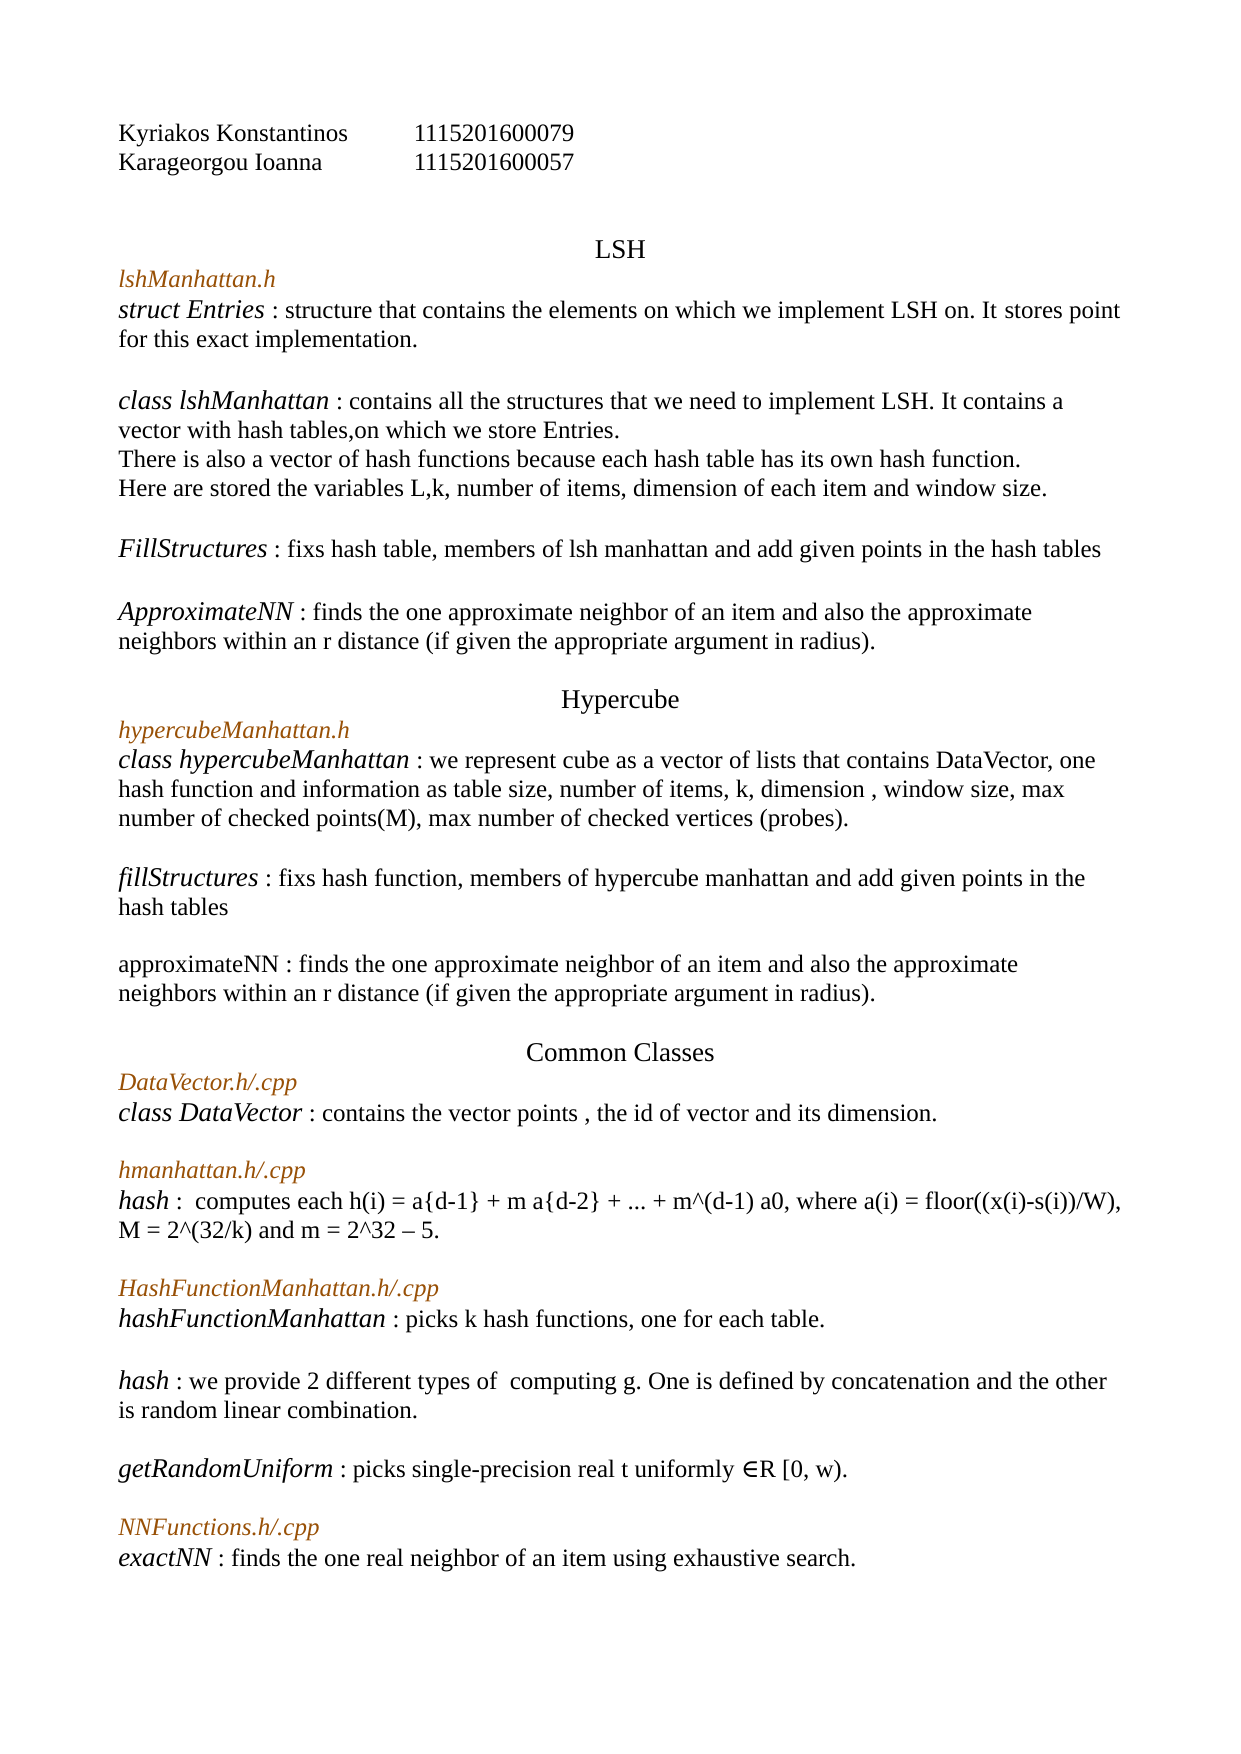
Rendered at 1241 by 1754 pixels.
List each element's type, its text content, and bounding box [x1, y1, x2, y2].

text FillStructures : fixs hash table, members of lsh manhattan and add given points in the hash tables [118, 533, 1122, 564]
text ApproximateNN : finds the one approximate neighbor of an item and also the approximate neighbors within an r distance (if given the appropriate argument in radius). [118, 595, 1122, 655]
text NNFunctions.h/.cpp [118, 1512, 1122, 1541]
text approximateNN : finds the one approximate neighbor of an item and also the approximate neighbors within an r distance (if given the appropriate argument in radius). [118, 949, 1122, 1007]
text hmanhattan.h/.cpp [118, 1156, 1122, 1184]
text getRandomUniform : picks single-precision real t uniformly ∈R [0, w). [118, 1453, 1122, 1484]
text class DataVector : contains the vector points , the id of vector and its dimension. [118, 1096, 1122, 1127]
text hashFunctionManhattan : picks k hash functions, one for each table. [118, 1302, 1122, 1333]
text DataVector.h/.cpp [118, 1067, 1122, 1096]
text lshManhattan.h [118, 264, 1122, 293]
text Here are stored the variables L,k, number of items, dimension of each item and window size. [118, 473, 1122, 501]
text Hypercube [118, 683, 1122, 715]
text struct Entries : structure that contains the elements on which we implement LSH on. It stores point for this exact implementation. [118, 293, 1122, 353]
text hash : computes each h(i) = a{d-1} + m a{d-2} + ... + m^(d-1) a0, where a(i) = floor((x(i)-s(i))/W), M = 2^(32/k) and m = 2^32 – 5. [118, 1184, 1122, 1244]
text exactNN : finds the one real neighbor of an item using exhaustive search. [118, 1541, 1122, 1572]
text LSH [118, 233, 1122, 264]
text Kyriakos Konstantinos 1115201600079 [118, 118, 1122, 147]
text There is also a vector of hash functions because each hash table has its own hash function. [118, 444, 1122, 473]
text HashFunctionManhattan.h/.cpp [118, 1273, 1122, 1302]
text hash : we provide 2 different types of computing g. One is defined by concatenation and the other is random linear combination. [118, 1364, 1122, 1424]
text Common Classes [118, 1036, 1122, 1067]
text fillStructures : fixs hash function, members of hypercube manhattan and add given points in the hash tables [118, 861, 1122, 921]
text hypercubeManhattan.h [118, 715, 1122, 743]
text Karageorgou Ioanna 1115201600057 [118, 147, 1122, 176]
text class lshManhattan : contains all the structures that we need to implement LSH. It contains a vector with hash tables,on which we store Entries. [118, 384, 1122, 444]
text class hypercubeManhattan : we represent cube as a vector of lists that contains DataVector, one hash function and information as table size, number of items, k, dimension , window size, max number of checked points(M), max number of checked vertices (probes). [118, 743, 1122, 832]
